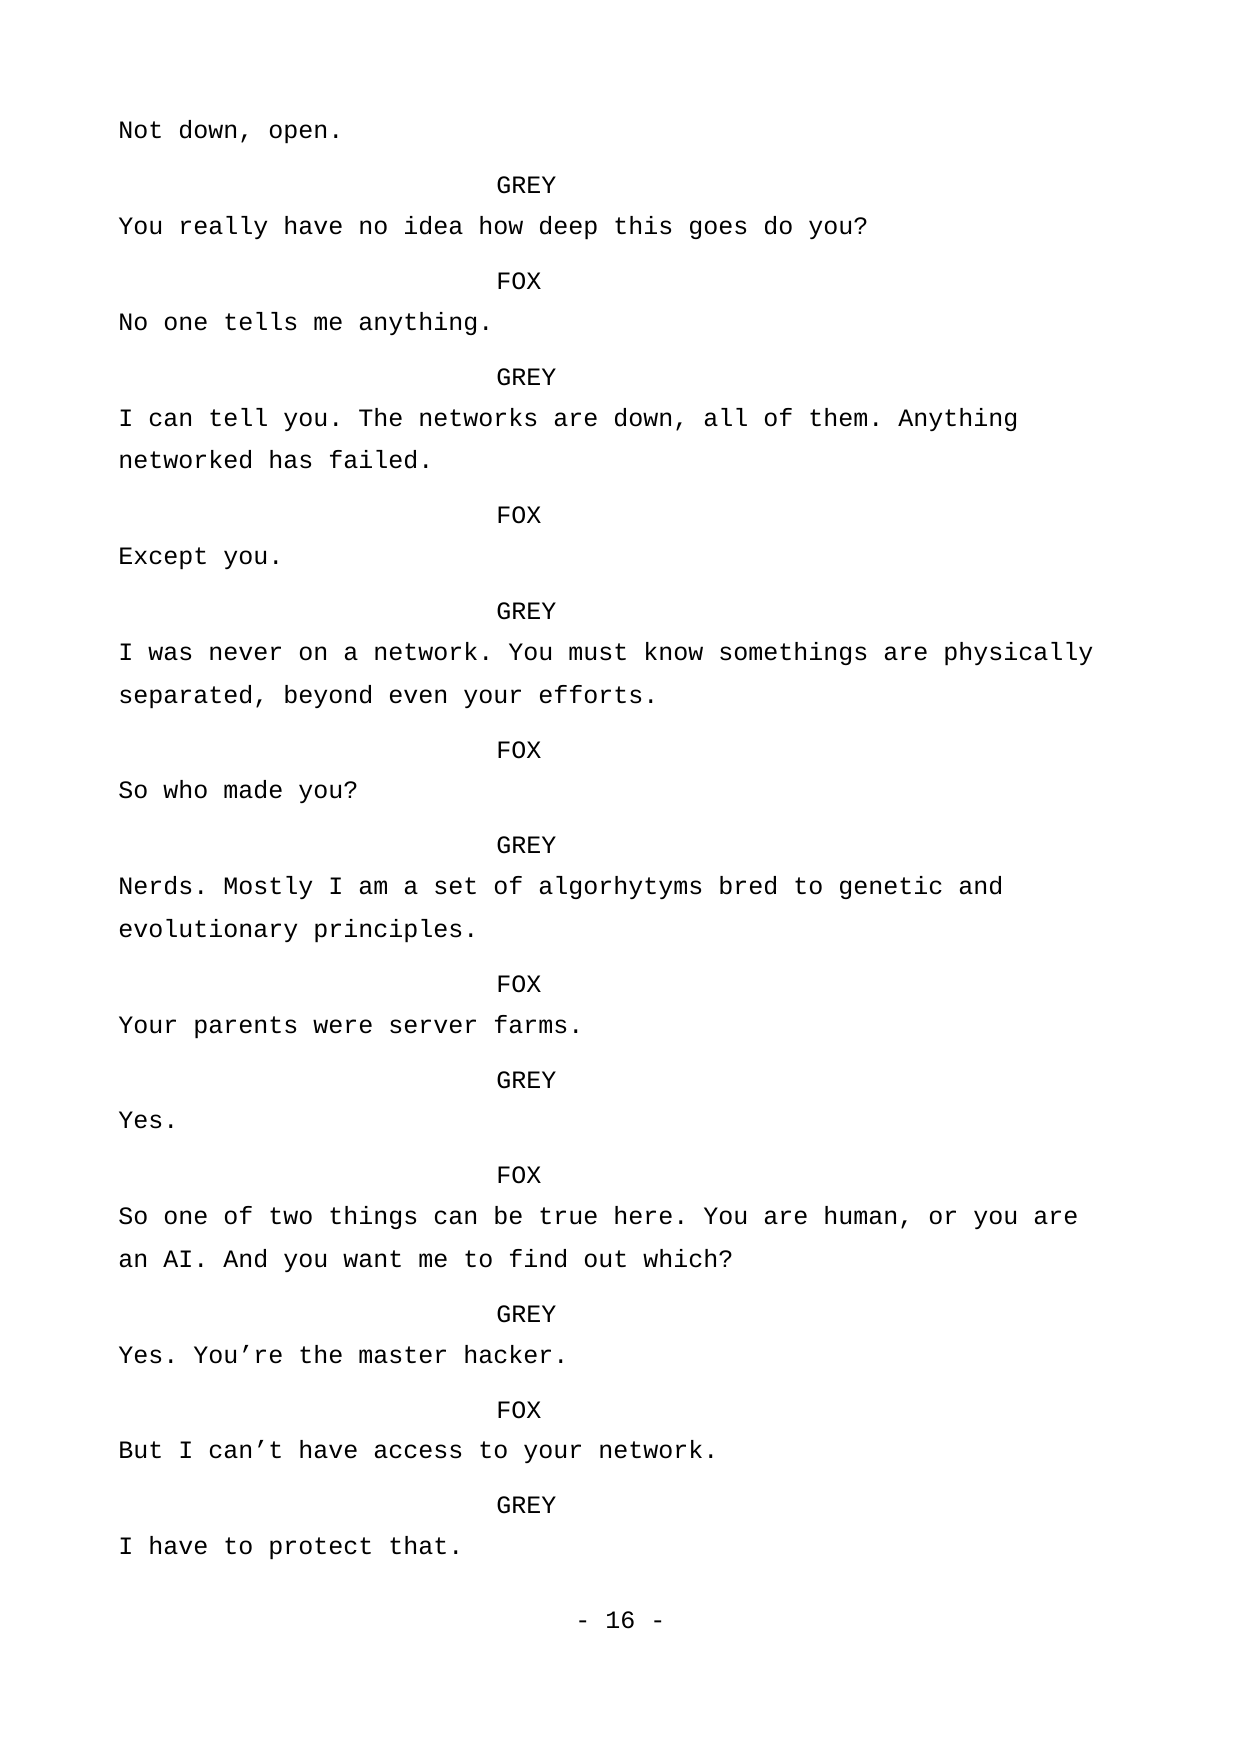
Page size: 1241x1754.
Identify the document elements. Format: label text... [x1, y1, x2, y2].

text GREY [496, 1067, 1122, 1096]
text GREY [496, 365, 1122, 393]
text So one of two things can be true here. You are human, or you are an AI. And you want me to find out which? [118, 1204, 1122, 1275]
text Nerds. Mostly I am a set of algorhytyms bred to genetic and evolutionary principles. [118, 874, 1122, 945]
text FOX [496, 737, 1122, 766]
text GREY [496, 173, 1122, 201]
text Yes. You’re the master hacker. [118, 1342, 1122, 1371]
text Fox [496, 1397, 1122, 1426]
text Grey [496, 599, 1122, 627]
text So who made you? [118, 778, 1122, 806]
text Your parents were server farms. [118, 1012, 1122, 1041]
text GREY [496, 833, 1122, 861]
text I have to protect that. [118, 1534, 1122, 1562]
text FOX [496, 269, 1122, 297]
text FOX [496, 971, 1122, 1000]
text I can tell you. The networks are down, all of them. Anything networked has failed. [118, 406, 1122, 476]
text You really have no idea how deep this goes do you? [118, 214, 1122, 242]
text Not down, open. [118, 118, 1122, 146]
text No one tells me anything. [118, 310, 1122, 338]
text I was never on a network. You must know somethings are physically separated, beyond even your efforts. [118, 640, 1122, 711]
text Fox [496, 503, 1122, 531]
text FOX [496, 1163, 1122, 1191]
text But I can’t have access to your network. [118, 1438, 1122, 1466]
text Yes. [118, 1108, 1122, 1136]
text Except you. [118, 544, 1122, 572]
text Grey [496, 1301, 1122, 1330]
text Grey [496, 1493, 1122, 1521]
